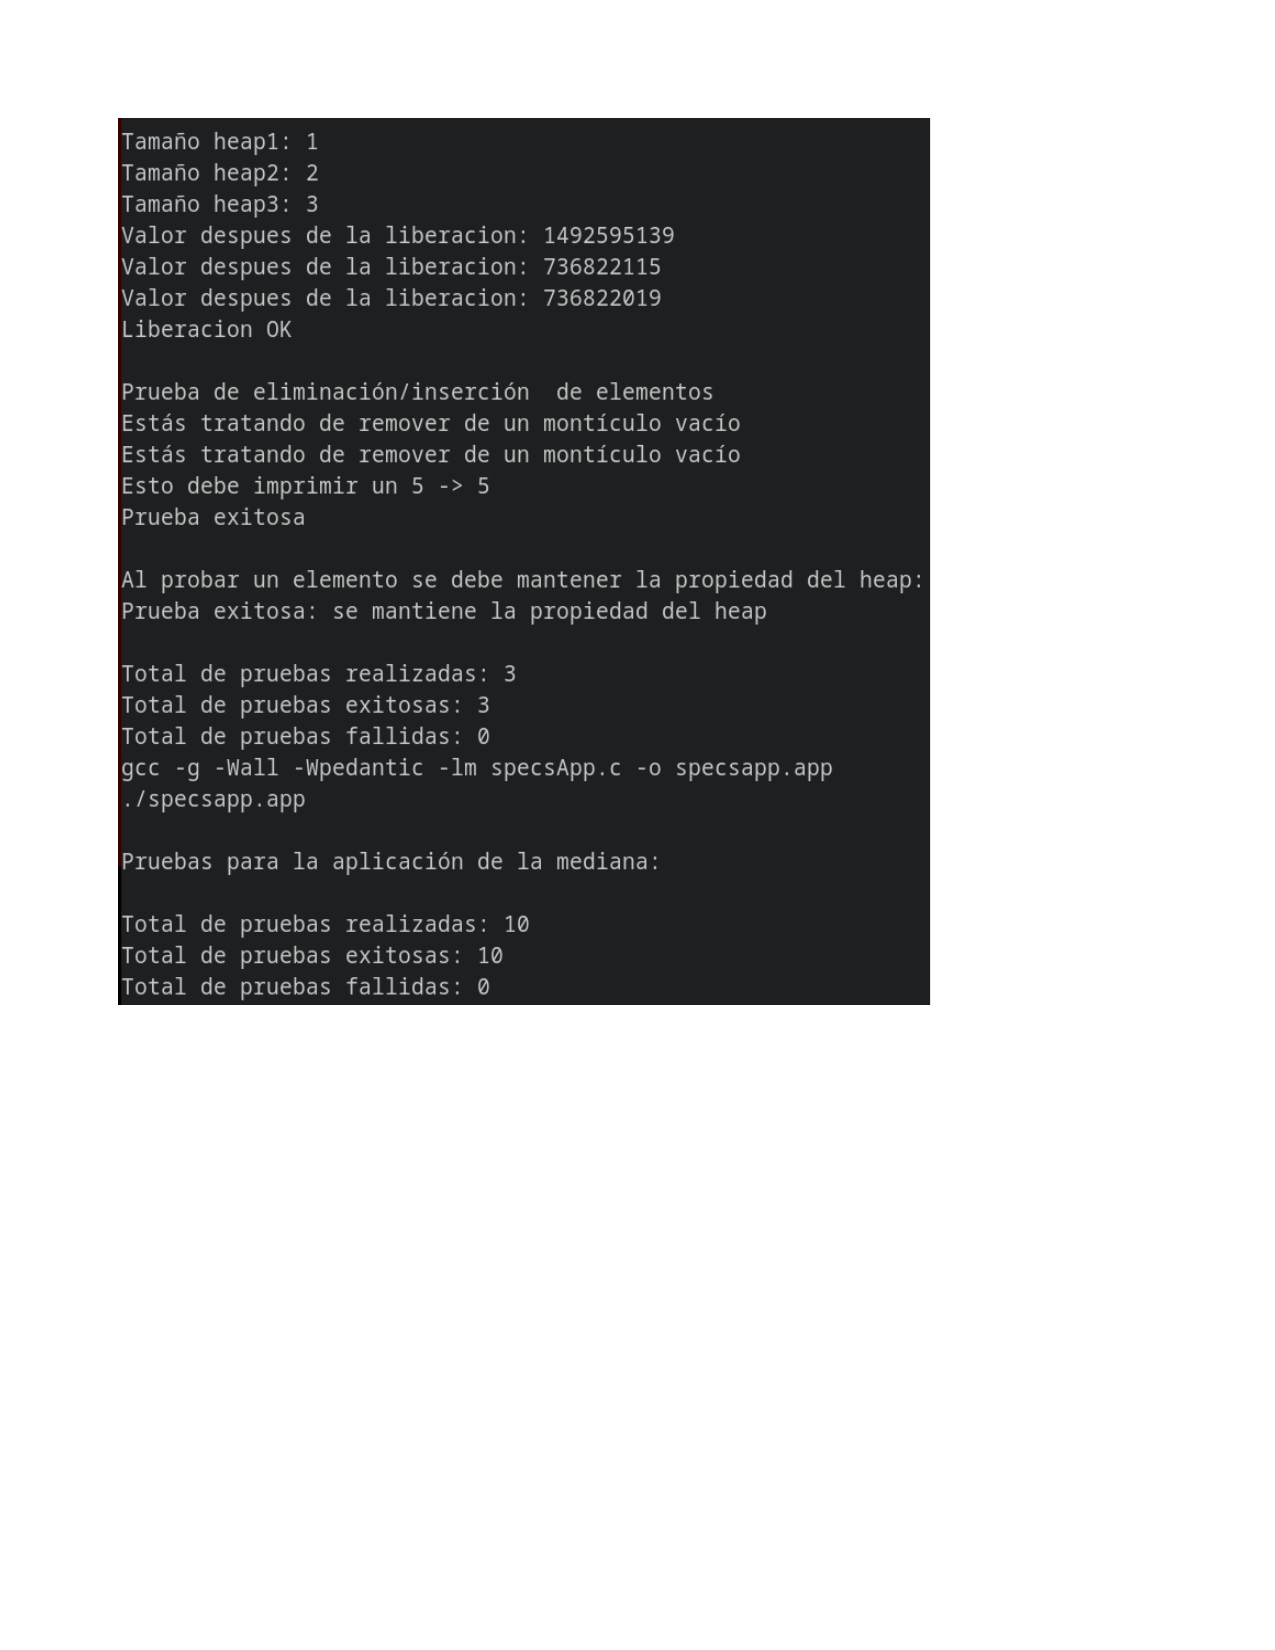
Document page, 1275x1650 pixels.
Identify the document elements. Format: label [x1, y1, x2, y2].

picture [118, 118, 931, 1005]
